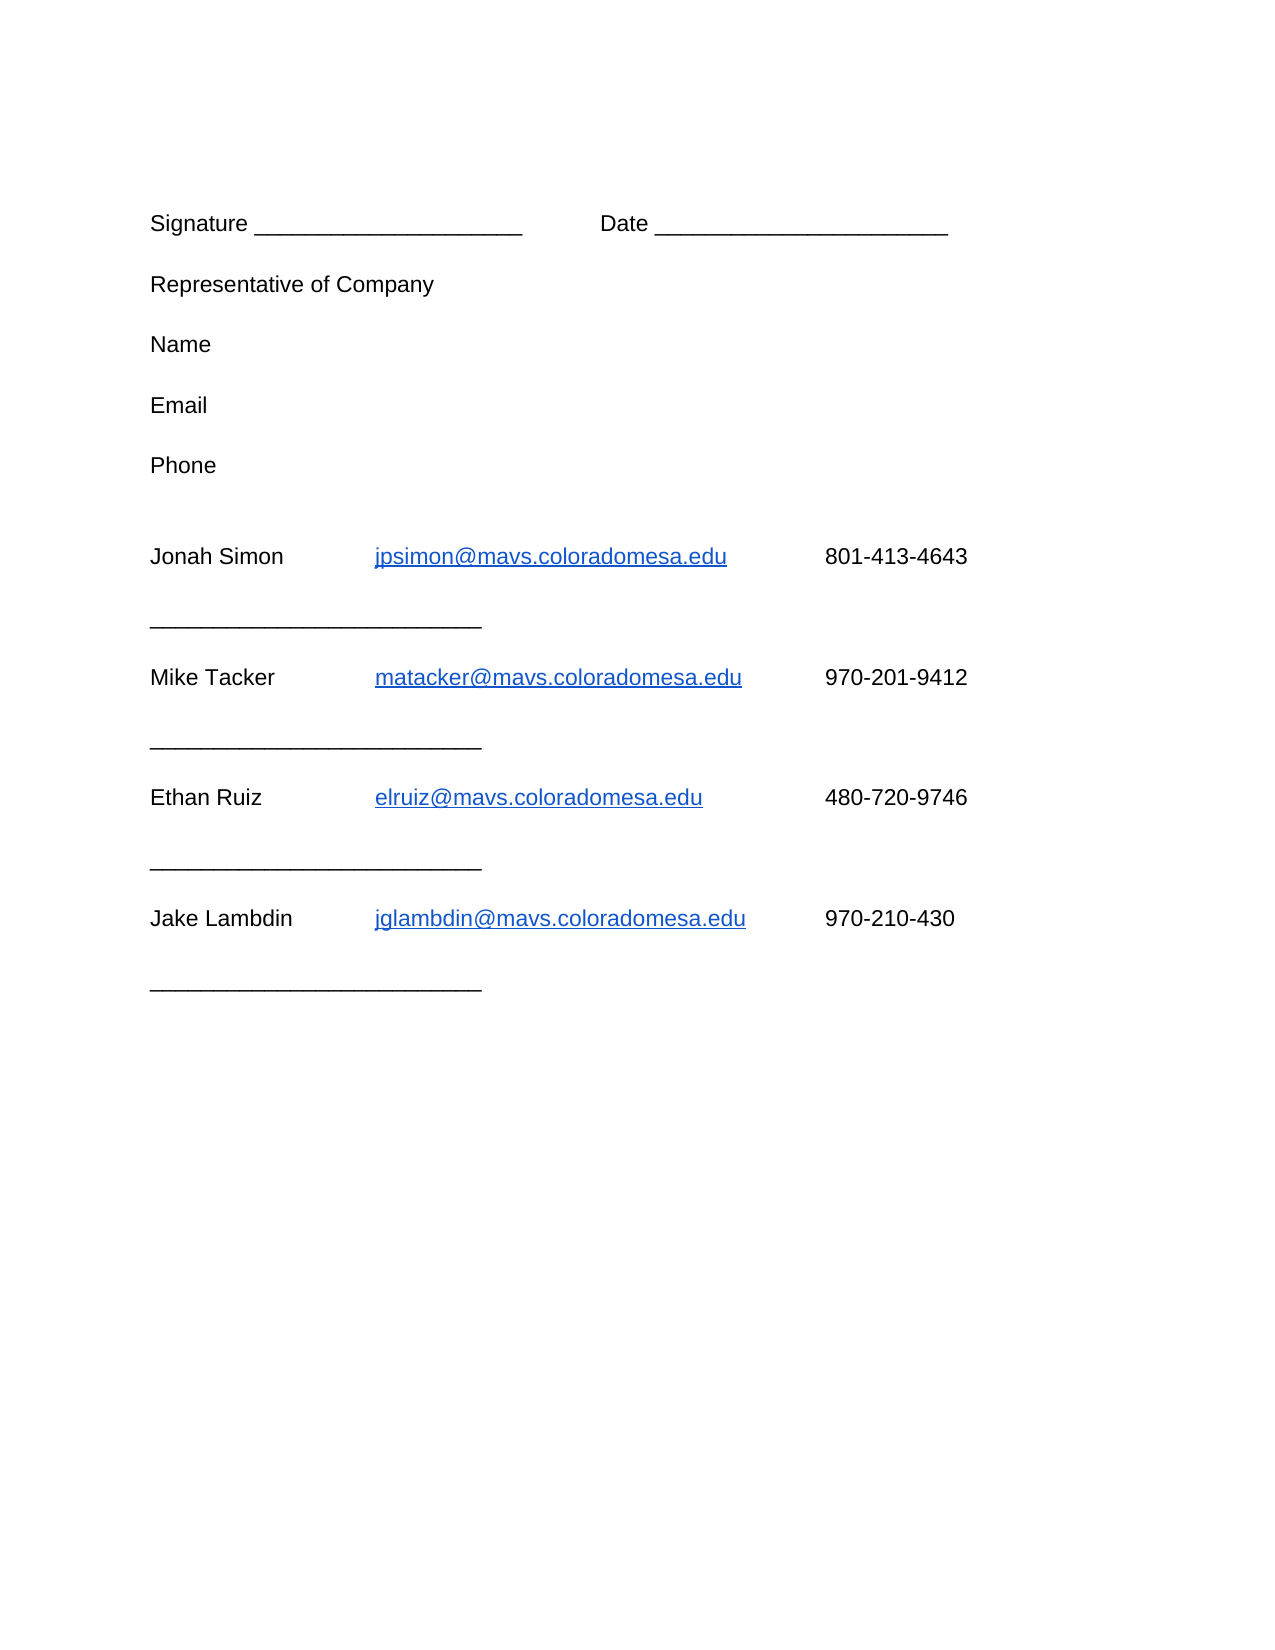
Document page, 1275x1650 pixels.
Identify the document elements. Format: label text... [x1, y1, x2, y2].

text Jake Lambdin jglambdin@mavs.coloradomesa.edu 970-210-430 [150, 905, 1125, 932]
text __________________________ [150, 603, 1125, 629]
text Mike Tacker matacker@mavs.coloradomesa.edu 970-201-9412 [150, 663, 1125, 690]
text __________________________ [150, 724, 1125, 750]
text Ethan Ruiz elruiz@mavs.coloradomesa.edu 480-720-9746 [150, 784, 1125, 811]
text Phone [150, 452, 1125, 478]
text Email [150, 392, 1125, 418]
text __________________________ [150, 845, 1125, 871]
text Jonah Simon jpsimon@mavs.coloradomesa.edu 801-413-4643 [150, 543, 1125, 569]
text Representative of Company [150, 271, 1125, 297]
text Name [150, 331, 1125, 358]
text Signature _____________________ Date _______________________ [150, 210, 1125, 237]
text __________________________ [150, 966, 1125, 992]
